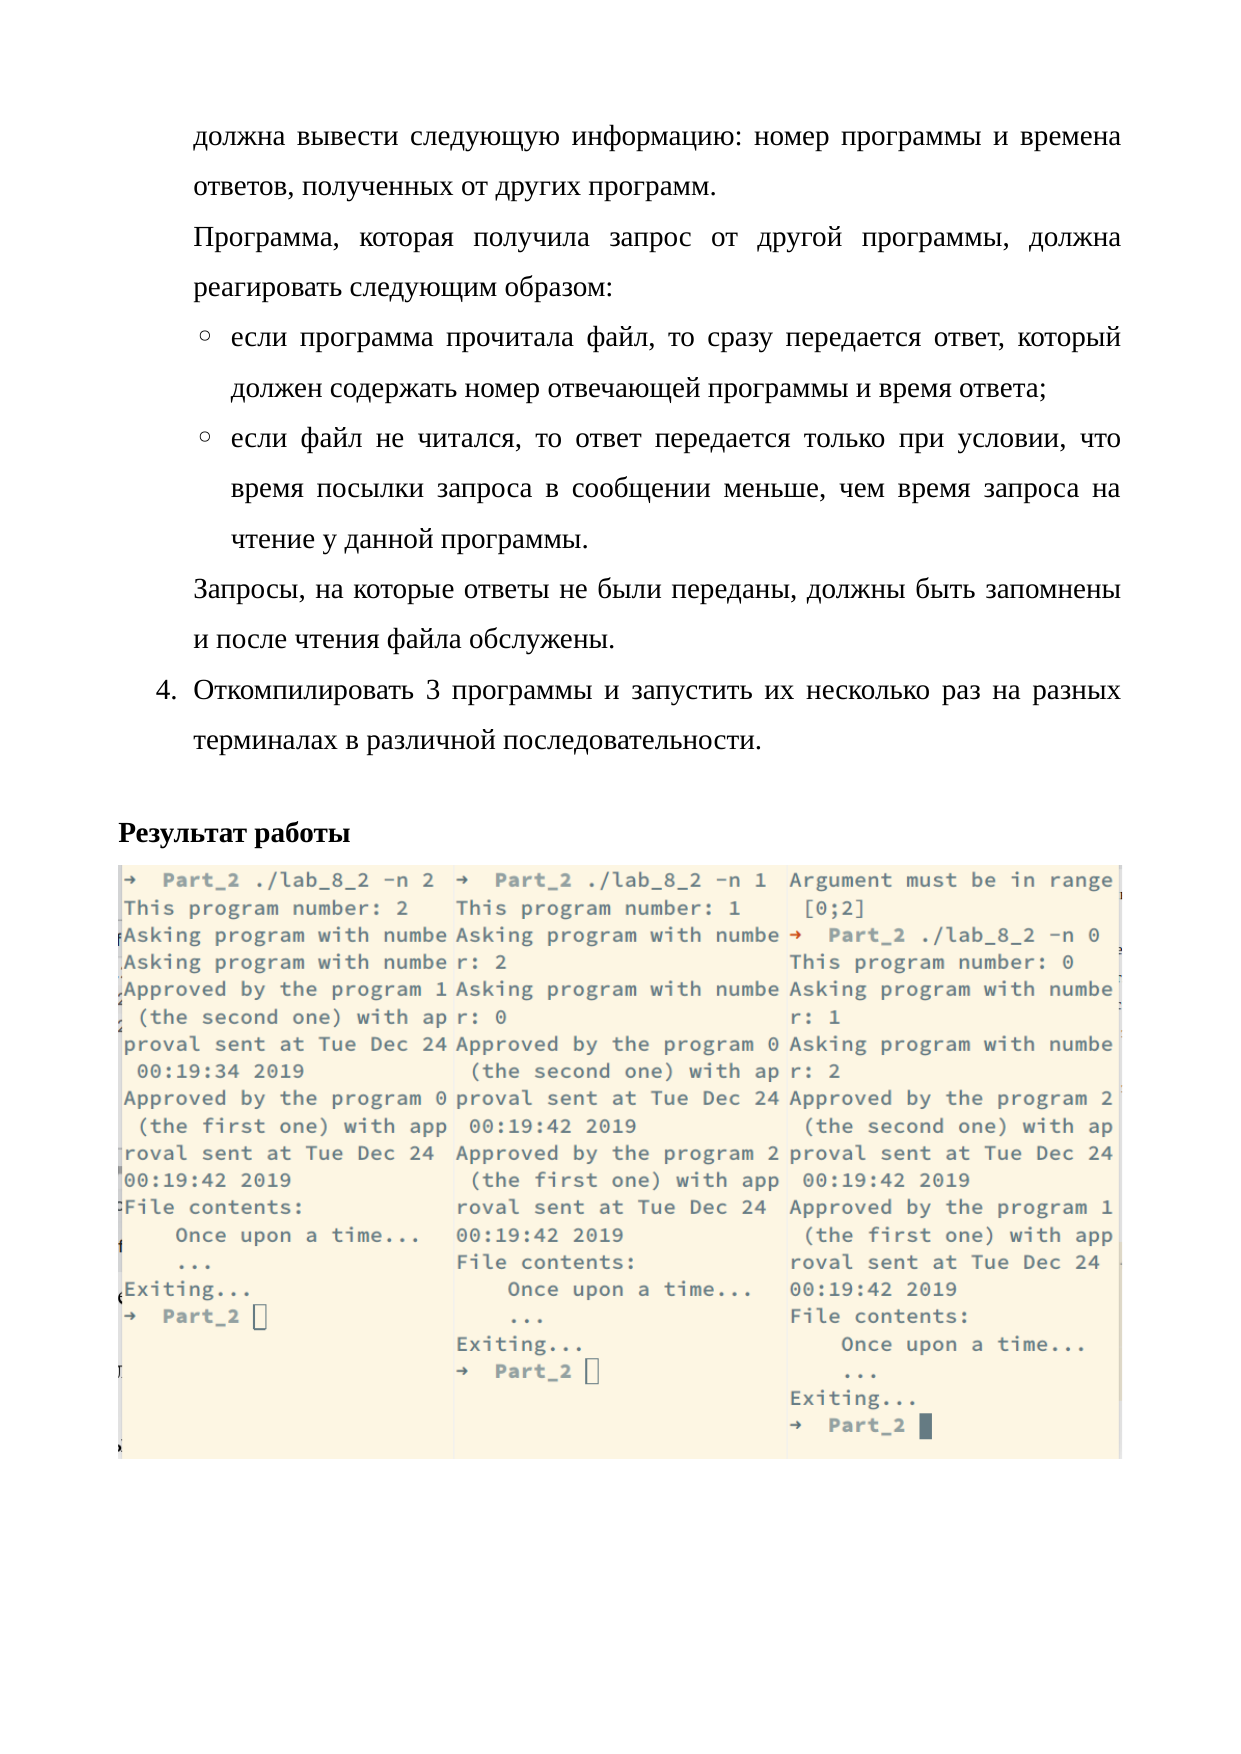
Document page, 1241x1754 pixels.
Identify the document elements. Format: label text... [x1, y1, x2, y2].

list Программа, которая получила запрос от другой программы, должна реагировать следующим образом: [156, 219, 1122, 303]
list должна вывести следующую информацию: номер программы и времена ответов, полученных от других программ. [156, 118, 1122, 202]
list Запросы, на которые ответы не были переданы, должны быть запомнены и после чтения файла обслужены. [156, 571, 1122, 655]
list если файл не читался, то ответ передается только при условии, что время посылки запроса в сообщении меньше, чем время запроса на чтение у данной программы. [193, 420, 1122, 554]
picture [118, 865, 1123, 1459]
list Откомпилировать 3 программы и запустить их несколько раз на разных терминалах в различной последовательности. [156, 672, 1122, 756]
text Результат работы [118, 816, 1122, 849]
list если программа прочитала файл, то сразу передается ответ, который должен содержать номер отвечающей программы и время ответа; [193, 319, 1122, 403]
